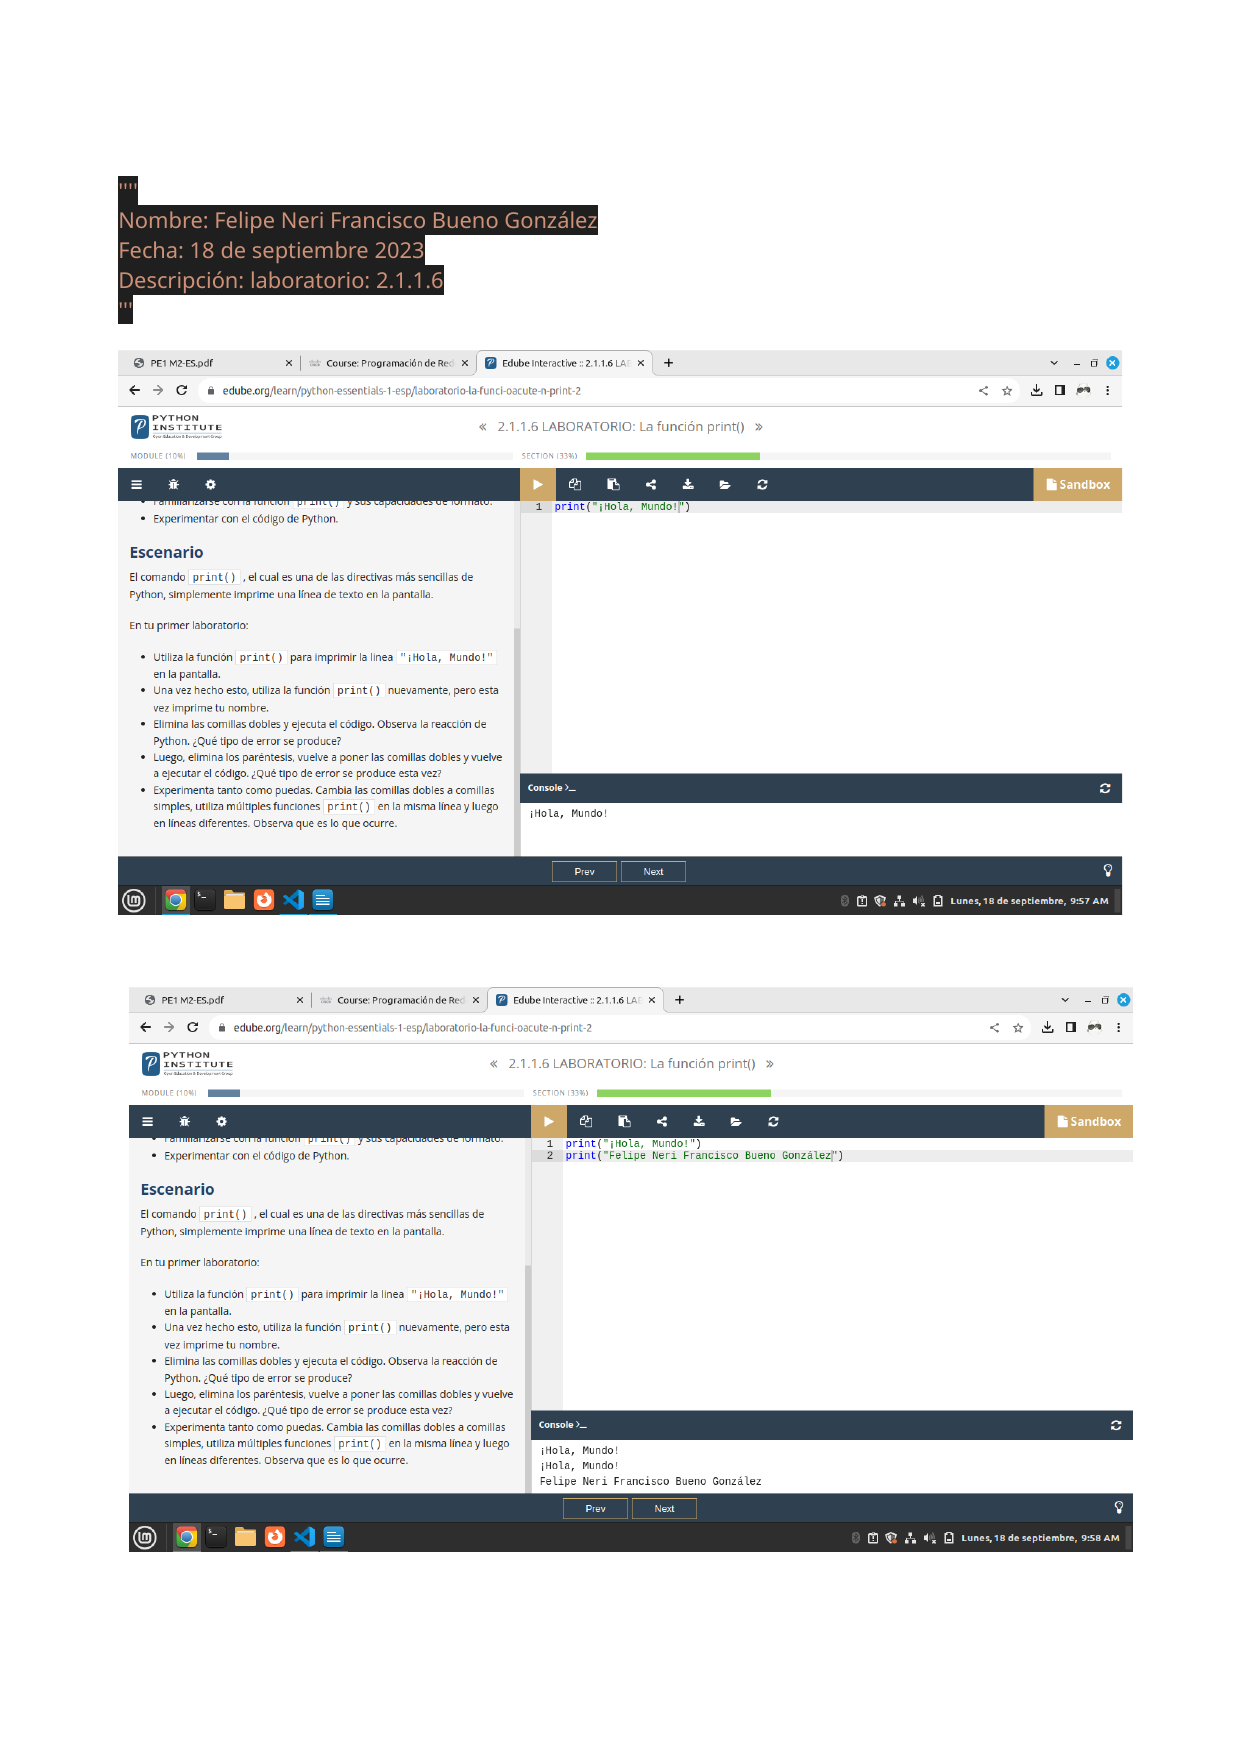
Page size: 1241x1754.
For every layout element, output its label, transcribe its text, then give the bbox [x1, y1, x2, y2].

text ''' [118, 295, 1122, 324]
picture [118, 350, 1123, 915]
picture [129, 987, 1133, 1552]
text Descripción: laboratorio: 2.1.1.6 [118, 265, 1122, 295]
text Fecha: 18 de septiembre 2023 [118, 235, 1122, 265]
text Nombre: Felipe Neri Francisco Bueno González [118, 205, 1122, 235]
text '''' [118, 176, 1122, 205]
